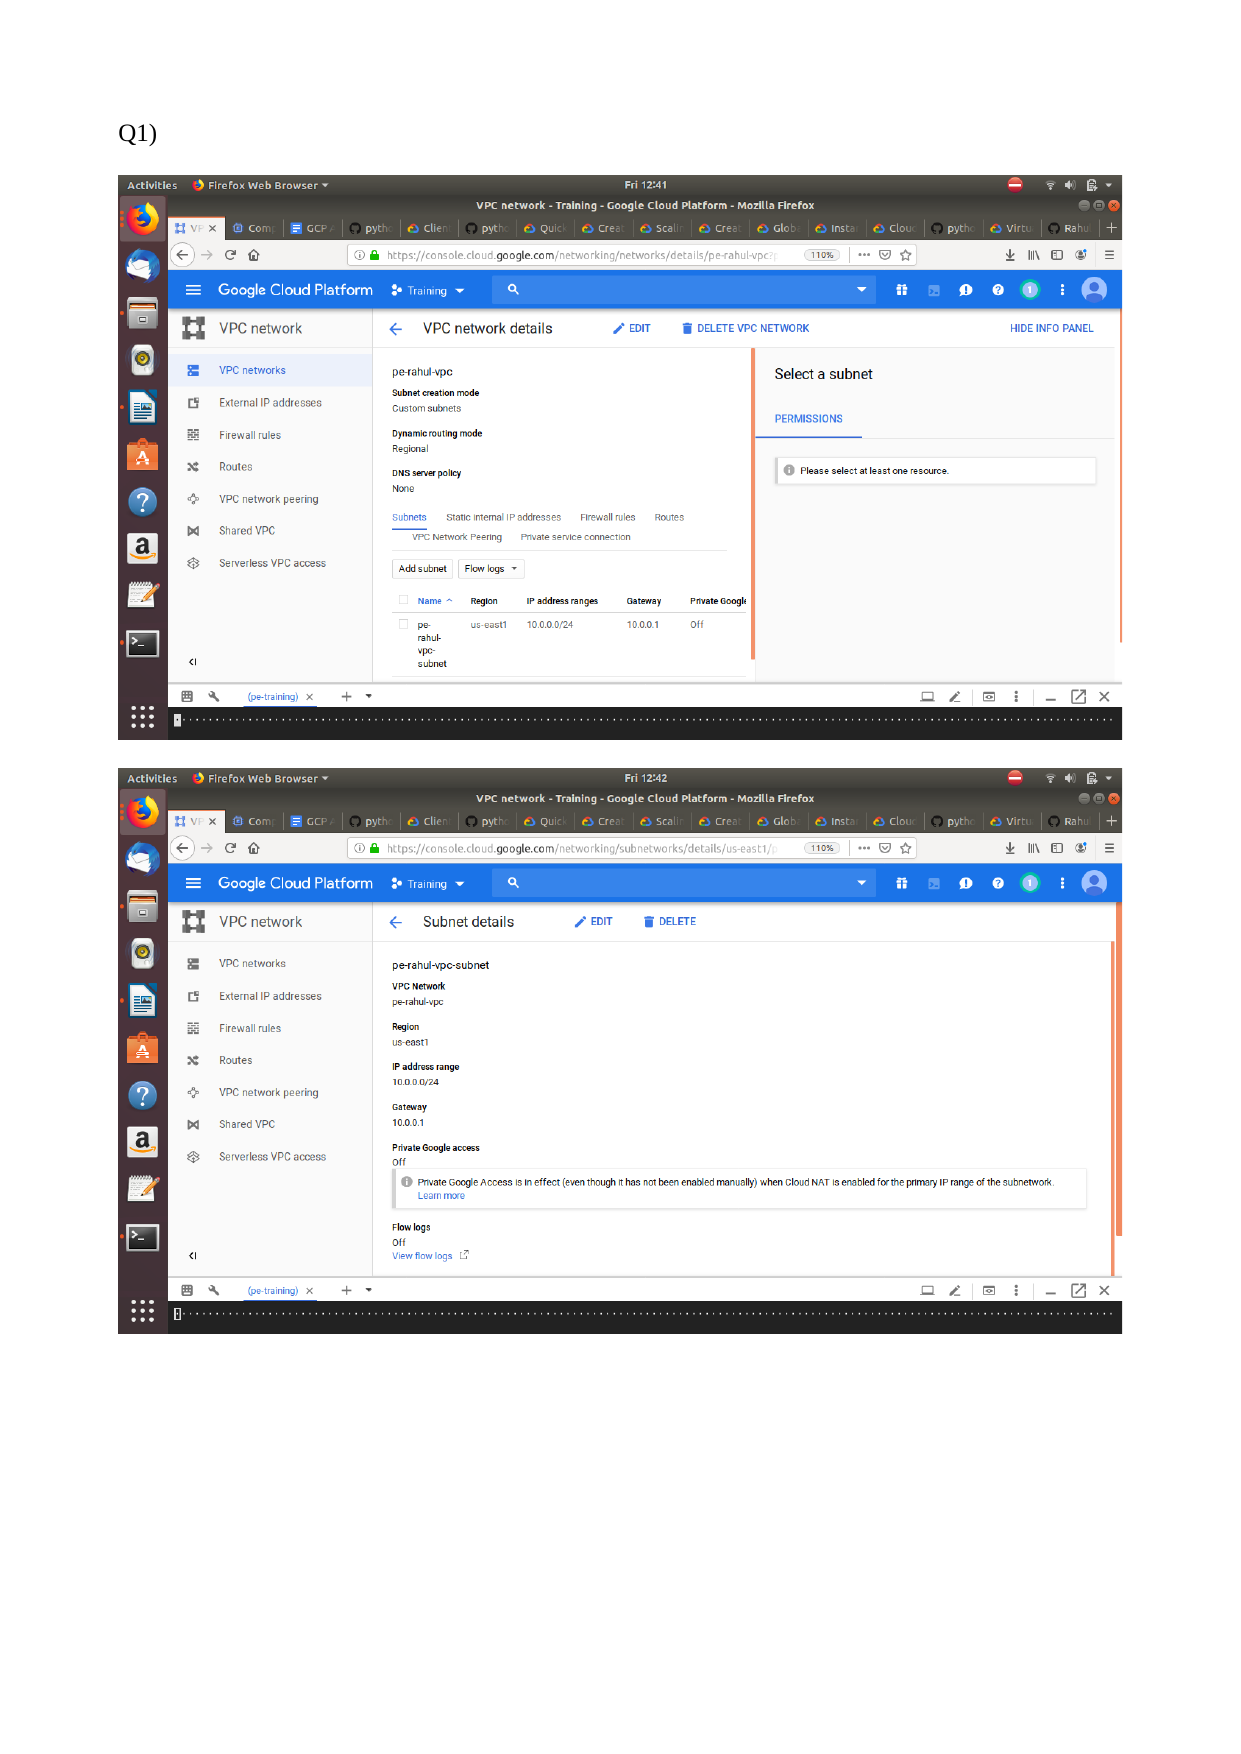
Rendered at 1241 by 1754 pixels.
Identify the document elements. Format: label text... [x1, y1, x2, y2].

text Q1) [118, 118, 1122, 147]
picture [118, 768, 1123, 1334]
picture [118, 175, 1123, 740]
